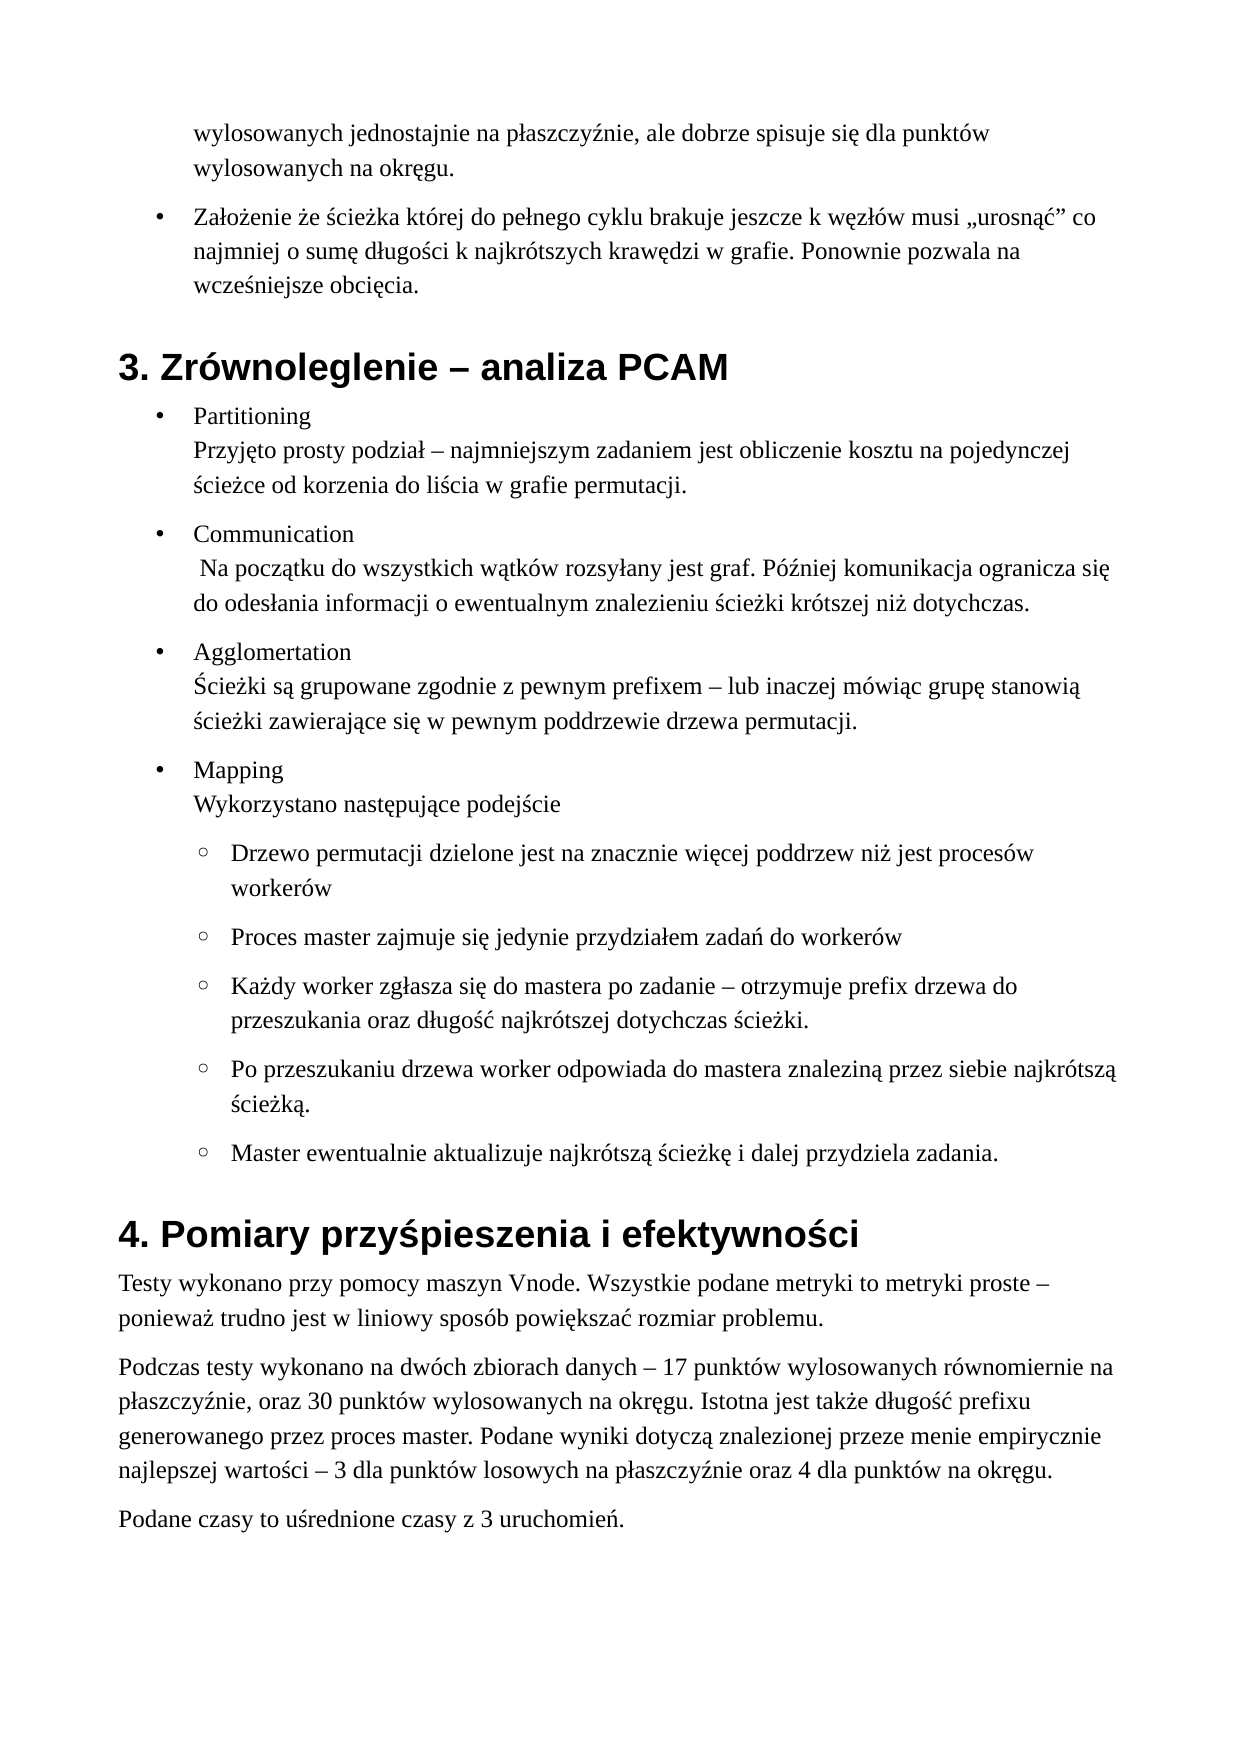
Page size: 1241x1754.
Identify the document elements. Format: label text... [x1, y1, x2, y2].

list Po przeszukaniu drzewa worker odpowiada do mastera znaleziną przez siebie najkrótszą ścieżką. [193, 1054, 1122, 1118]
list Master ewentualnie aktualizuje najkrótszą ścieżkę i dalej przydziela zadania. [193, 1138, 1122, 1167]
list Drzewo permutacji dzielone jest na znacznie więcej poddrzew niż jest procesów workerów [193, 838, 1122, 902]
text Podczas testy wykonano na dwóch zbiorach danych – 17 punktów wylosowanych równomiernie na płaszczyźnie, oraz 30 punktów wylosowanych na okręgu. Istotna jest także długość prefixu generowanego przez proces master. Podane wyniki dotyczą znalezionej przeze menie empirycznie najlepszej wartości – 3 dla punktów losowych na płaszczyźnie oraz 4 dla punktów na okręgu. [118, 1352, 1122, 1484]
text Testy wykonano przy pomocy maszyn Vnode. Wszystkie podane metryki to metryki proste – ponieważ trudno jest w liniowy sposób powiększać rozmiar problemu. [118, 1268, 1122, 1332]
list Communication Na początku do wszystkich wątków rozsyłany jest graf. Później komunikacja ogranicza się do odesłania informacji o ewentualnym znalezieniu ścieżki krótszej niż dotychczas. [156, 519, 1122, 617]
list Agglomertation Ścieżki są grupowane zgodnie z pewnym prefixem – lub inaczej mówiąc grupę stanowią ścieżki zawierające się w pewnym poddrzewie drzewa permutacji. [156, 637, 1122, 734]
list Założenie że ścieżka której do pełnego cyklu brakuje jeszcze k węzłów musi „urosnąć” co najmniej o sumę długości k najkrótszych krawędzi w grafie. Ponownie pozwala na wcześniejsze obcięcia. [156, 202, 1122, 299]
list wylosowanych jednostajnie na płaszczyźnie, ale dobrze spisuje się dla punktów wylosowanych na okręgu. [156, 118, 1122, 181]
text Podane czasy to uśrednione czasy z 3 uruchomień. [118, 1504, 1122, 1533]
subtitle 4. Pomiary przyśpieszenia i efektywności [118, 1212, 1122, 1256]
list Mapping Wykorzystano następujące podejście [156, 755, 1122, 818]
list Każdy worker zgłasza się do mastera po zadanie – otrzymuje prefix drzewa do przeszukania oraz długość najkrótszej dotychczas ścieżki. [193, 971, 1122, 1034]
list Proces master zajmuje się jedynie przydziałem zadań do workerów [193, 922, 1122, 951]
list Partitioning Przyjęto prosty podział – najmniejszym zadaniem jest obliczenie kosztu na pojedynczej ścieżce od korzenia do liścia w grafie permutacji. [156, 401, 1122, 498]
subtitle 3. Zrównoleglenie – analiza PCAM [118, 345, 1122, 388]
